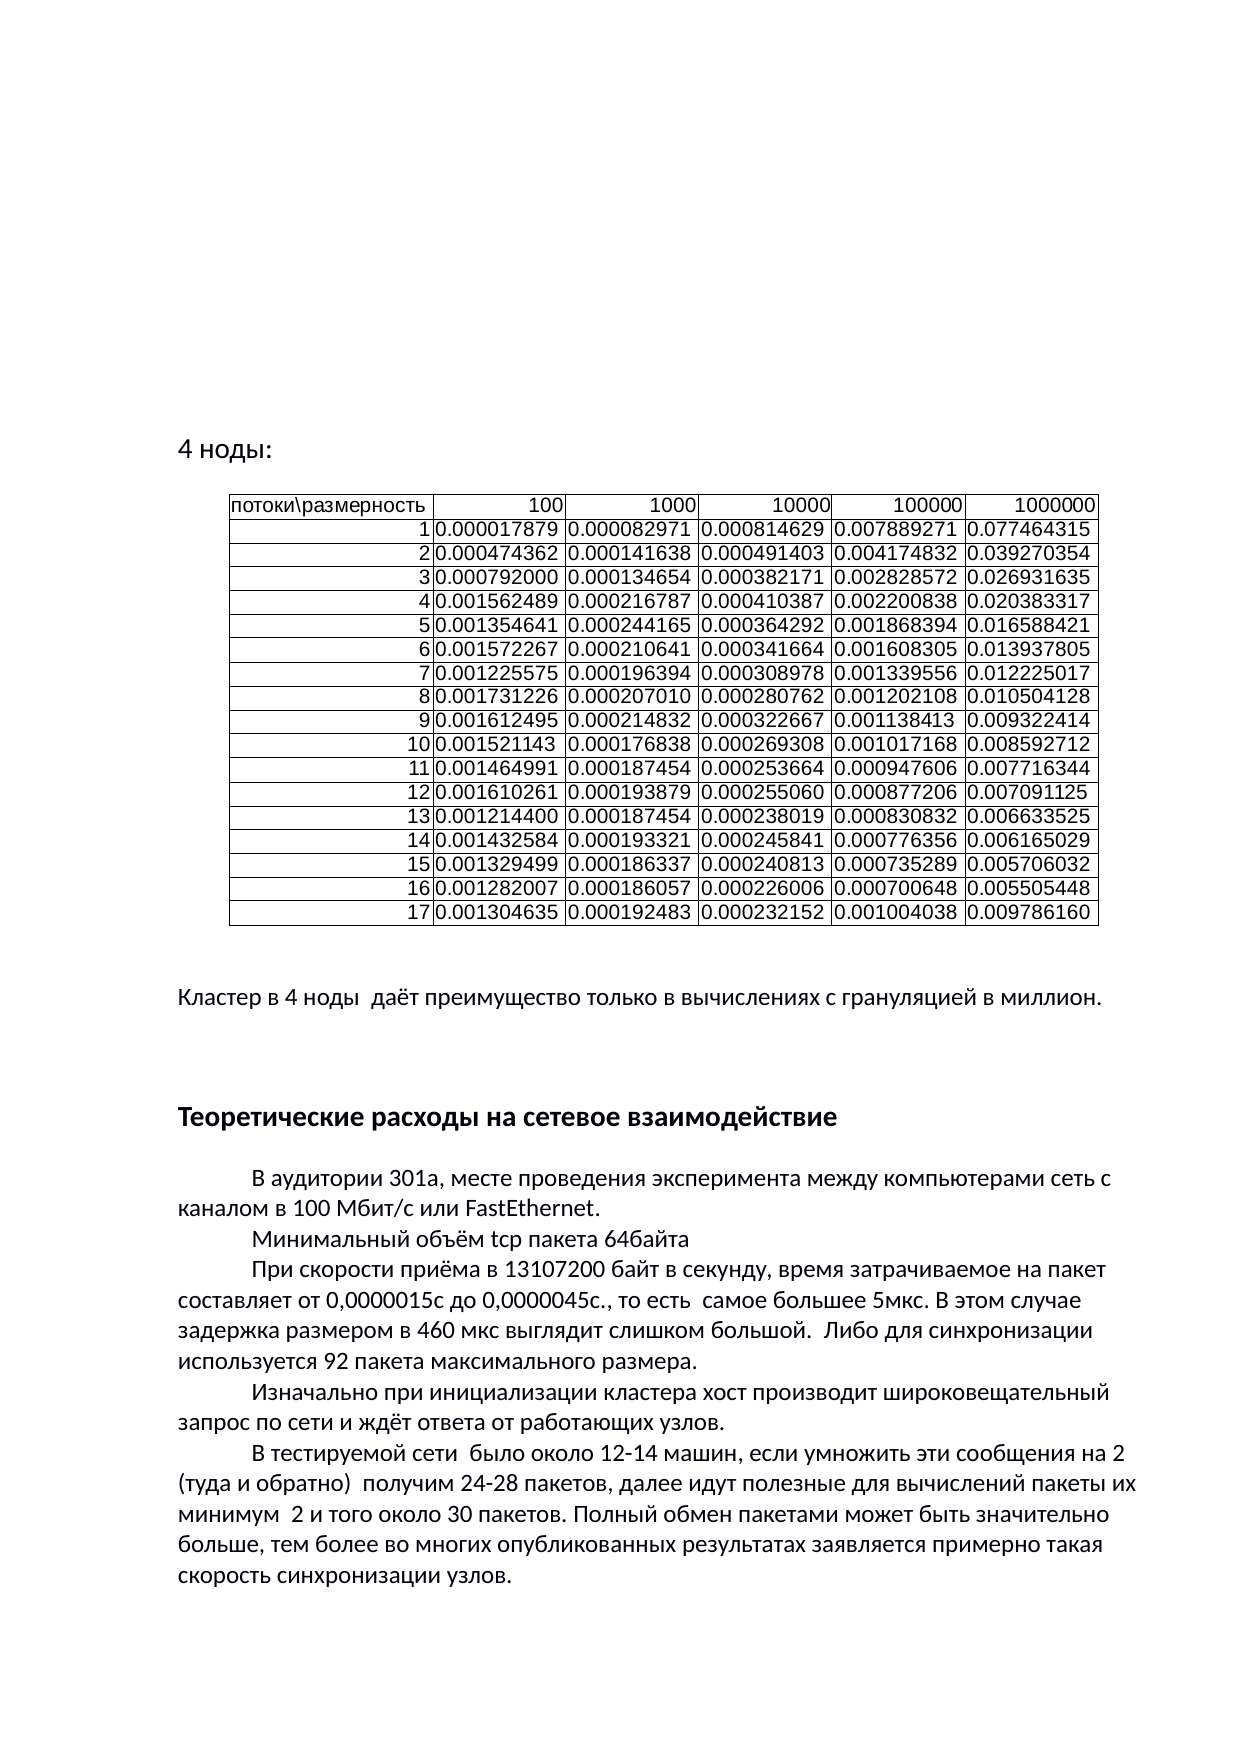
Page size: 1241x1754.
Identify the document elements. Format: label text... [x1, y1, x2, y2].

text При скорости приёма в 13107200 байт в секунду, время затрачиваемое на пакет составляет от 0,0000015с до 0,0000045с., то есть самое большее 5мкс. В этом случае задержка размером в 460 мкс выглядит слишком большой. Либо для синхронизации используется 92 пакета максимального размера. [178, 1253, 1151, 1376]
text Теоретические расходы на сетевое взаимодействие [178, 1098, 1151, 1133]
text 4 ноды: [178, 430, 1151, 466]
text Кластер в 4 ноды даёт преимущество только в вычислениях с грануляцией в миллион. [178, 981, 1151, 1011]
text В тестируемой сети было около 12-14 машин, если умножить эти сообщения на 2 (туда и обратно) получим 24-28 пакетов, далее идут полезные для вычислений пакеты их минимум 2 и того около 30 пакетов. Полный обмен пакетами может быть значительно больше, тем более во многих опубликованных результатах заявляется примерно такая скорость синхронизации узлов. [178, 1437, 1151, 1589]
text В аудитории 301а, месте проведения эксперимента между компьютерами сеть с каналом в 100 Мбит/с или FastEthernet. [178, 1162, 1151, 1223]
text Минимальный объём tcp пакета 64байта [178, 1223, 1151, 1253]
text Изначально при инициализации кластера хост производит широковещательный запрос по сети и ждёт ответа от работающих узлов. [178, 1376, 1151, 1437]
